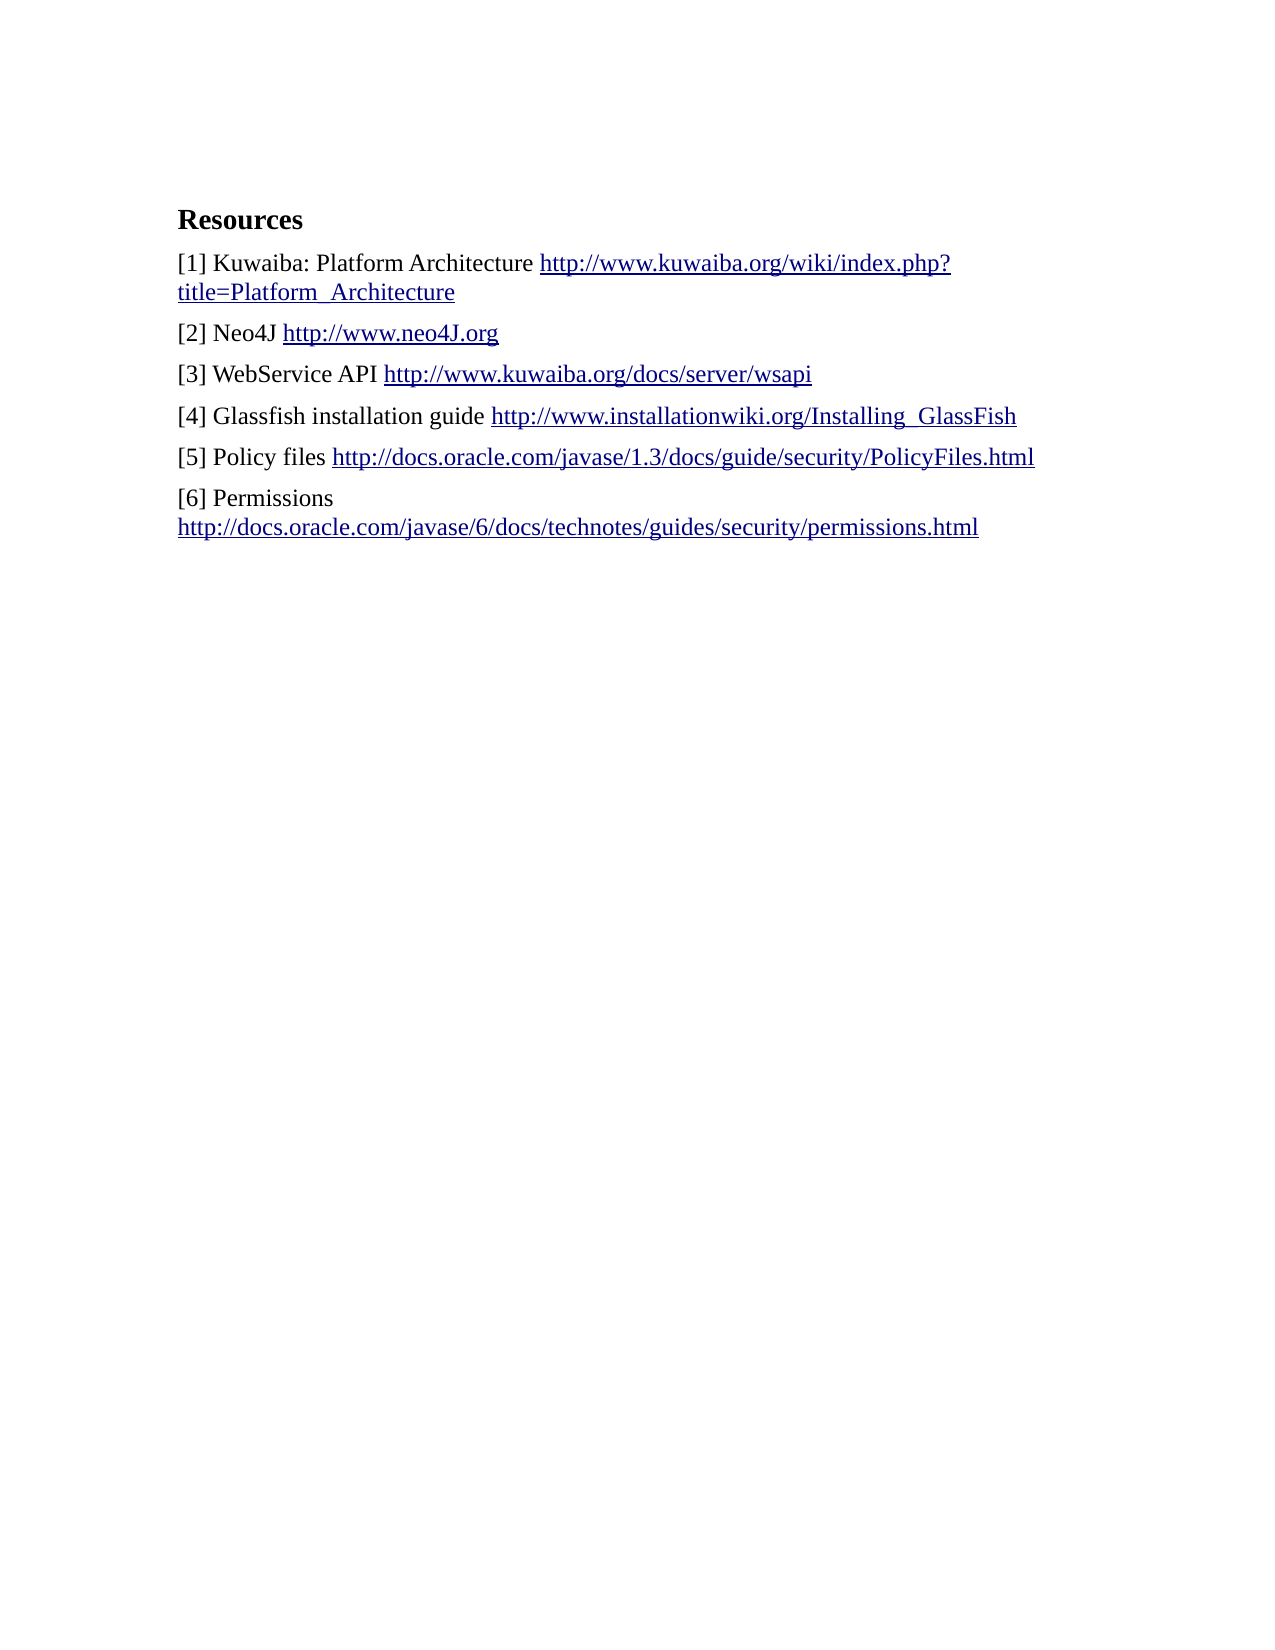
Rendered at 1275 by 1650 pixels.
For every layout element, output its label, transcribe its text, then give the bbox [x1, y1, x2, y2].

text [3] WebService API http://www.kuwaiba.org/docs/server/wsapi [177, 359, 1098, 388]
text [6] Permissions http://docs.oracle.com/javase/6/docs/technotes/guides/security/permissions.html [177, 483, 1098, 541]
text [2] Neo4J http://www.neo4J.org [177, 318, 1098, 347]
subtitle Resources [177, 202, 1098, 236]
text [4] Glassfish installation guide http://www.installationwiki.org/Installing_GlassFish [177, 401, 1098, 429]
text [1] Kuwaiba: Platform Architecture http://www.kuwaiba.org/wiki/index.php?title=Platform_Architecture [177, 248, 1098, 306]
text [5] Policy files http://docs.oracle.com/javase/1.3/docs/guide/security/PolicyFiles.html [177, 442, 1098, 471]
